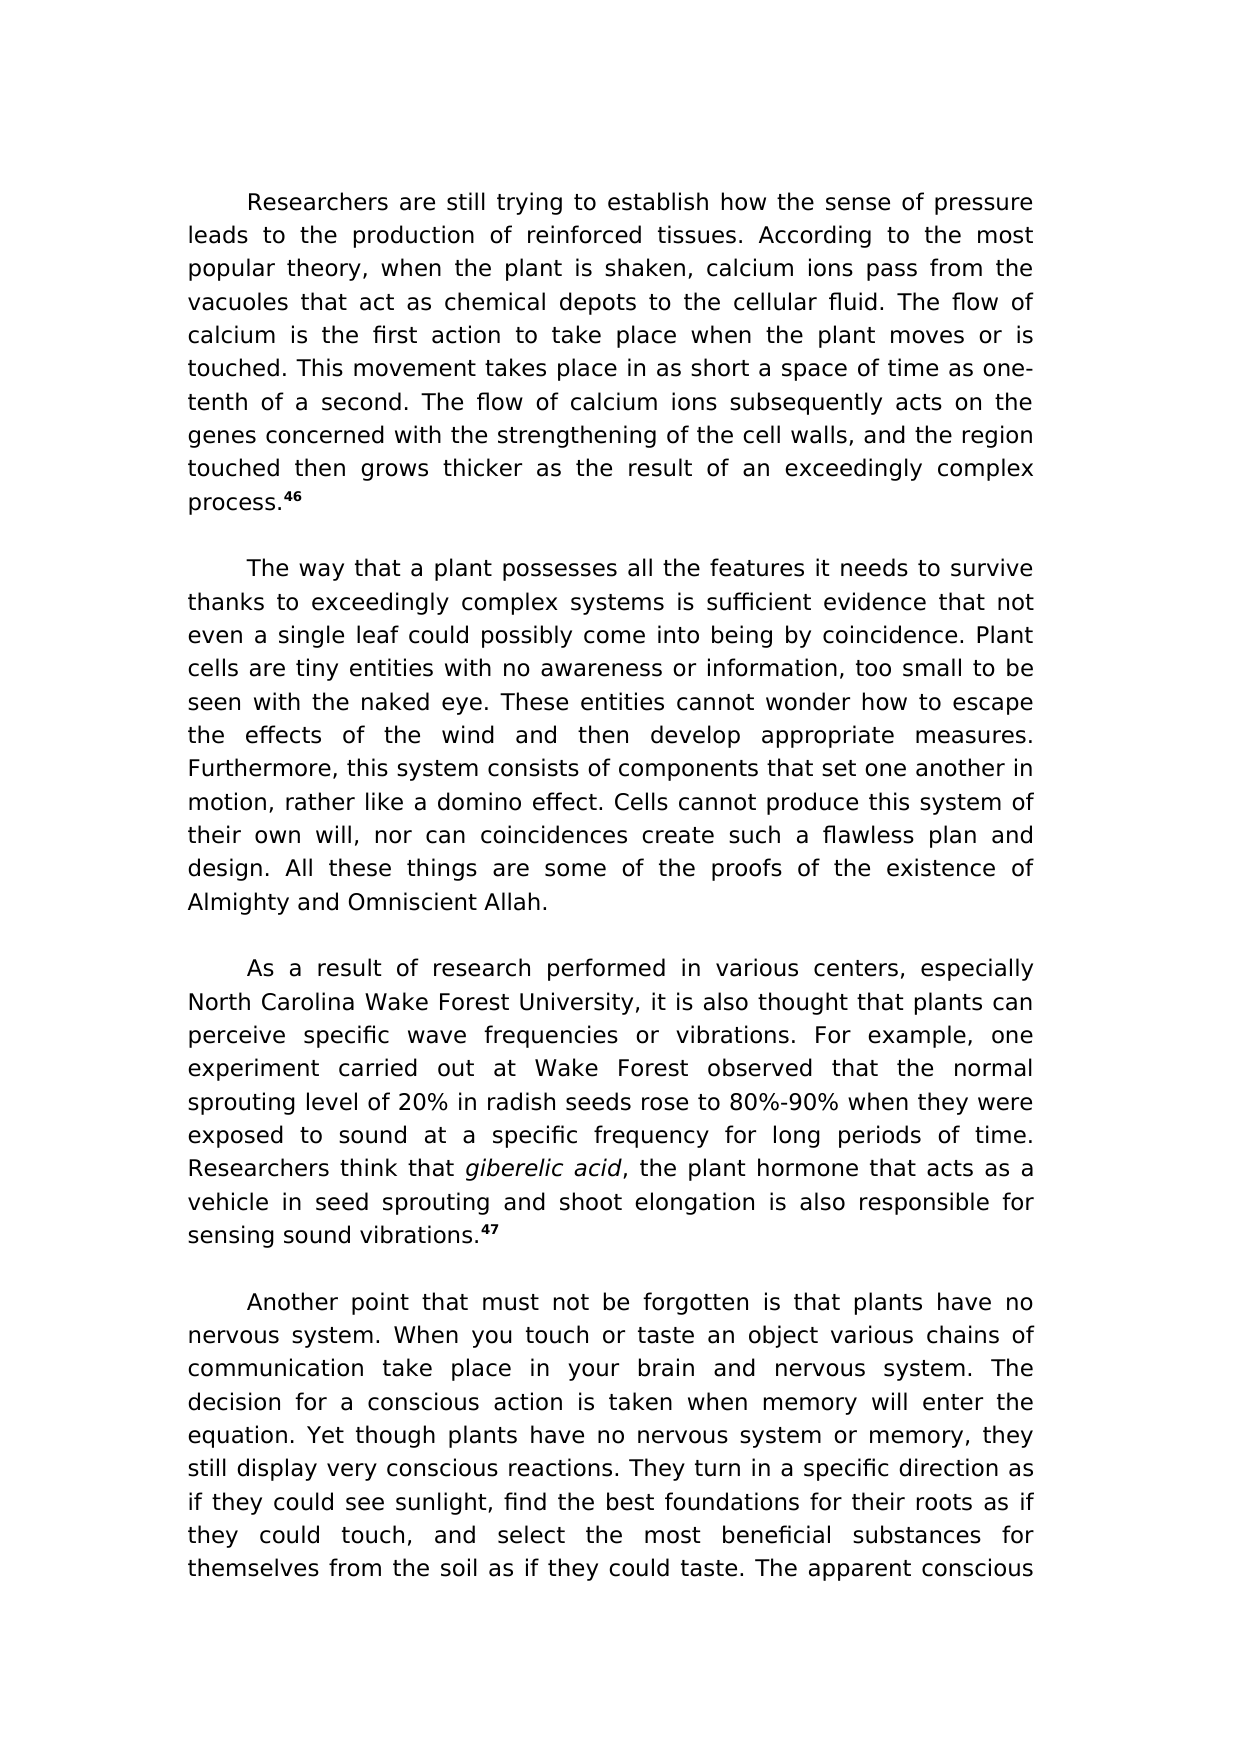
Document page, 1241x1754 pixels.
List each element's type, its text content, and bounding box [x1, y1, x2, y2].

text Another point that must not be forgotten is that plants have no nervous system. When you touch or taste an object various chains of communication take place in your brain and nervous system. The decision for a conscious action is taken when memory will enter the equation. Yet though plants have no nervous system or memory, they still display very conscious reactions. They turn in a specific direction as if they could see sunlight, find the best foundations for their roots as if they could touch, and select the most beneficial substances for themselves from the soil as if they could taste. The apparent conscious [187, 1283, 1035, 1583]
text The way that a plant possesses all the features it needs to survive thanks to exceedingly complex systems is sufficient evidence that not even a single leaf could possibly come into being by coincidence. Plant cells are tiny entities with no awareness or information, too small to be seen with the naked eye. These entities cannot wonder how to escape the effects of the wind and then develop appropriate measures. Furthermore, this system consists of components that set one another in motion, rather like a domino effect. Cells cannot produce this system of their own will, nor can coincidences create such a flawless plan and design. All these things are some of the proofs of the existence of Almighty and Omniscient Allah. [187, 550, 1035, 917]
text Researchers are still trying to establish how the sense of pressure leads to the production of reinforced tissues. According to the most popular theory, when the plant is shaken, calcium ions pass from the vacuoles that act as chemical depots to the cellular fluid. The flow of calcium is the first action to take place when the plant moves or is touched. This movement takes place in as short a space of time as one-tenth of a second. The flow of calcium ions subsequently acts on the genes concerned with the strengthening of the cell walls, and the region touched then grows thicker as the result of an exceedingly complex process. [187, 183, 1035, 517]
text As a result of research performed in various centers, especially North Carolina Wake Forest University, it is also thought that plants can perceive specific wave frequencies or vibrations. For example, one experiment carried out at Wake Forest observed that the normal sprouting level of 20% in radish seeds rose to 80%-90% when they were exposed to sound at a specific frequency for long periods of time. Researchers think that giberelic acid, the plant hormone that acts as a vehicle in seed sprouting and shoot elongation is also responsible for sensing sound vibrations. [187, 950, 1035, 1250]
